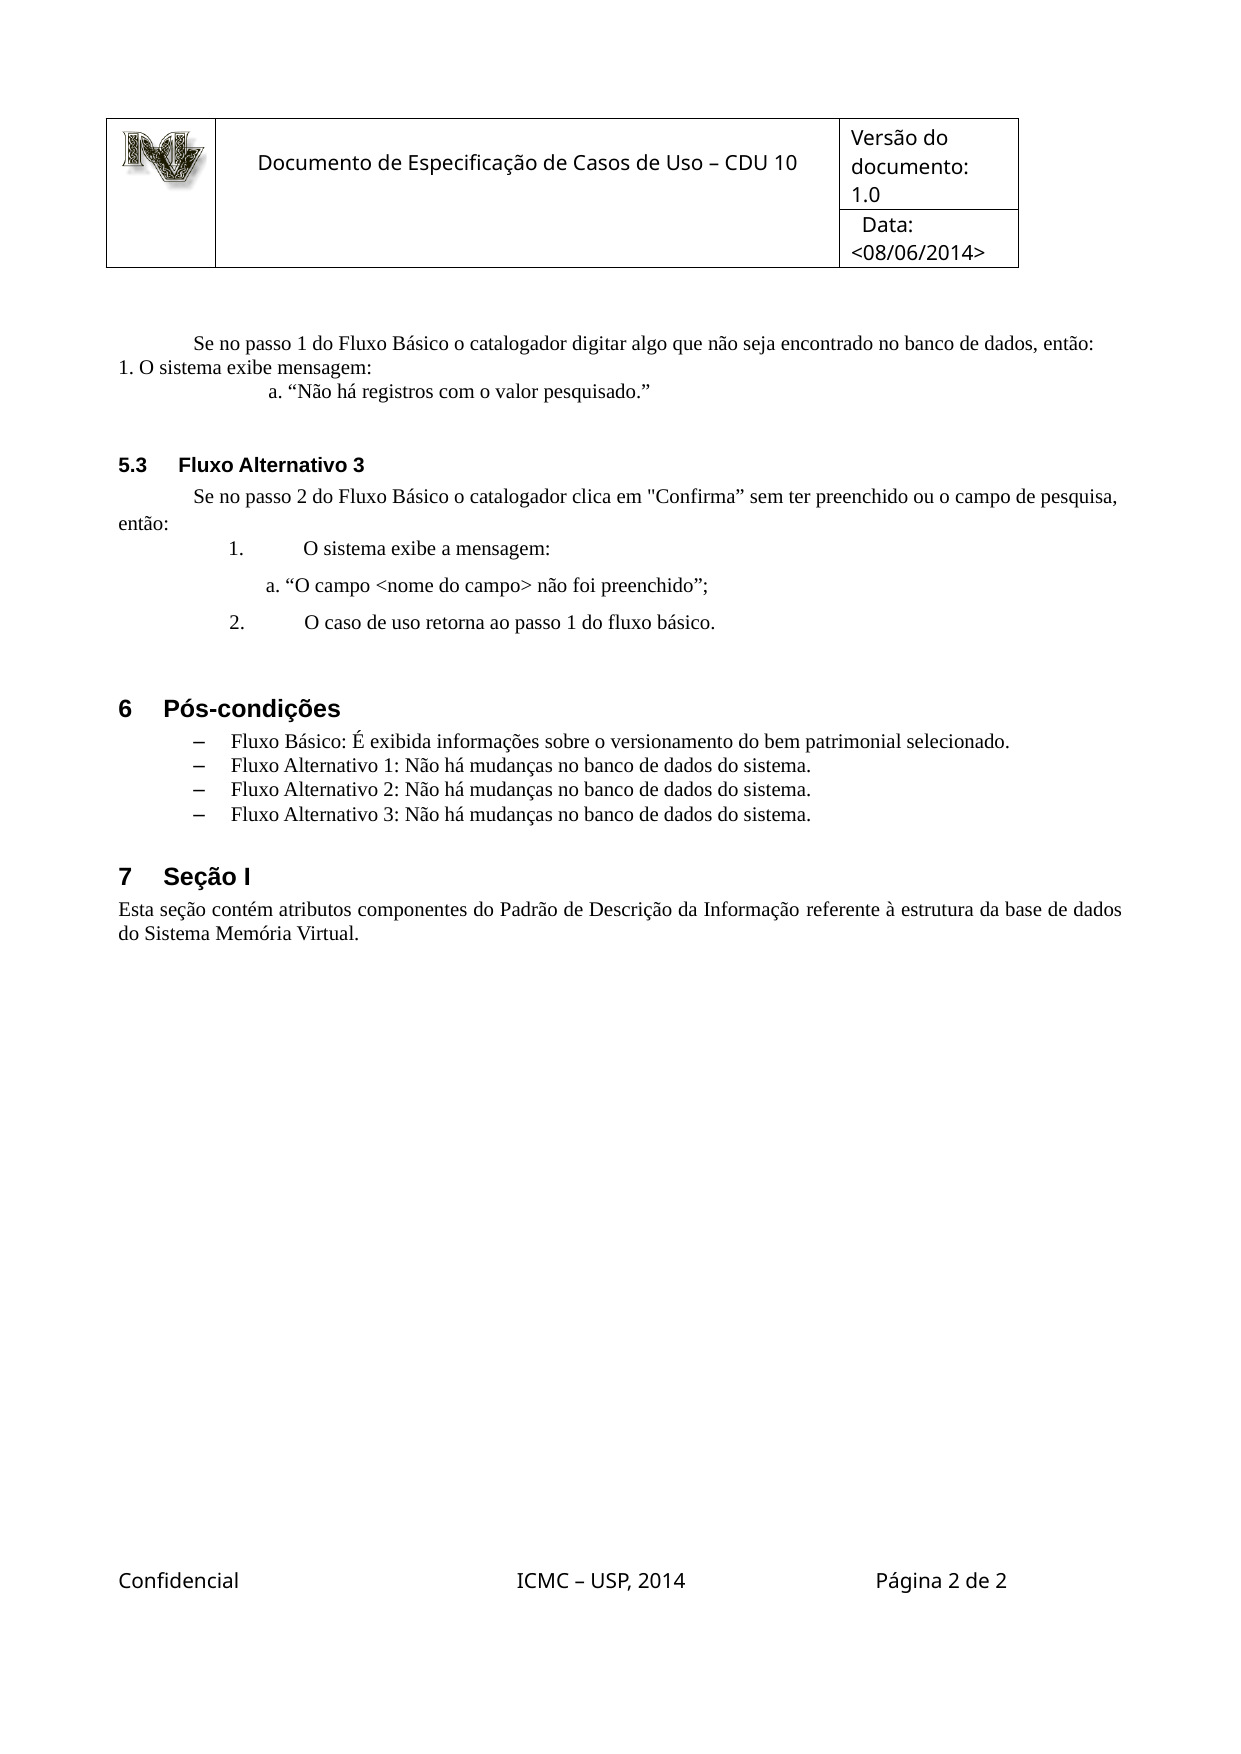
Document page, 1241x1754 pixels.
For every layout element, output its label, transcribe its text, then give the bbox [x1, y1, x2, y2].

text a. “O campo <nome do campo> não foi preenchido”; [192, 572, 1122, 597]
list Fluxo Alternativo 2: Não há mudanças no banco de dados do sistema. [193, 777, 1122, 801]
text 1. O sistema exibe mensagem: [118, 355, 1122, 379]
list O caso de uso retorna ao passo 1 do fluxo básico. [229, 609, 1122, 634]
text Se no passo 1 do Fluxo Básico o catalogador digitar algo que não seja encontrado no banco de dados, então: [118, 331, 1122, 355]
text Esta seção contém atributos componentes do Padrão de Descrição da Informação referente à estrutura da base de dados do Sistema Memória Virtual. [118, 897, 1122, 945]
subtitle Fluxo Alternativo 3 [118, 451, 1122, 476]
text 1. O sistema exibe a mensagem: [223, 534, 1122, 559]
list Fluxo Alternativo 3: Não há mudanças no banco de dados do sistema. [193, 801, 1122, 826]
text Se no passo 2 do Fluxo Básico o catalogador clica em "Confirma” sem ter preenchido ou o campo de pesquisa, então: [118, 476, 1122, 534]
subtitle Pós-condições [118, 694, 1122, 723]
text a. “Não há registros com o valor pesquisado.” [118, 379, 1122, 403]
subtitle Seção I [118, 862, 1122, 891]
picture [117, 119, 207, 194]
list Fluxo Alternativo 1: Não há mudanças no banco de dados do sistema. [193, 753, 1122, 777]
list Fluxo Básico: É exibida informações sobre o versionamento do bem patrimonial selecionado. [193, 729, 1122, 753]
